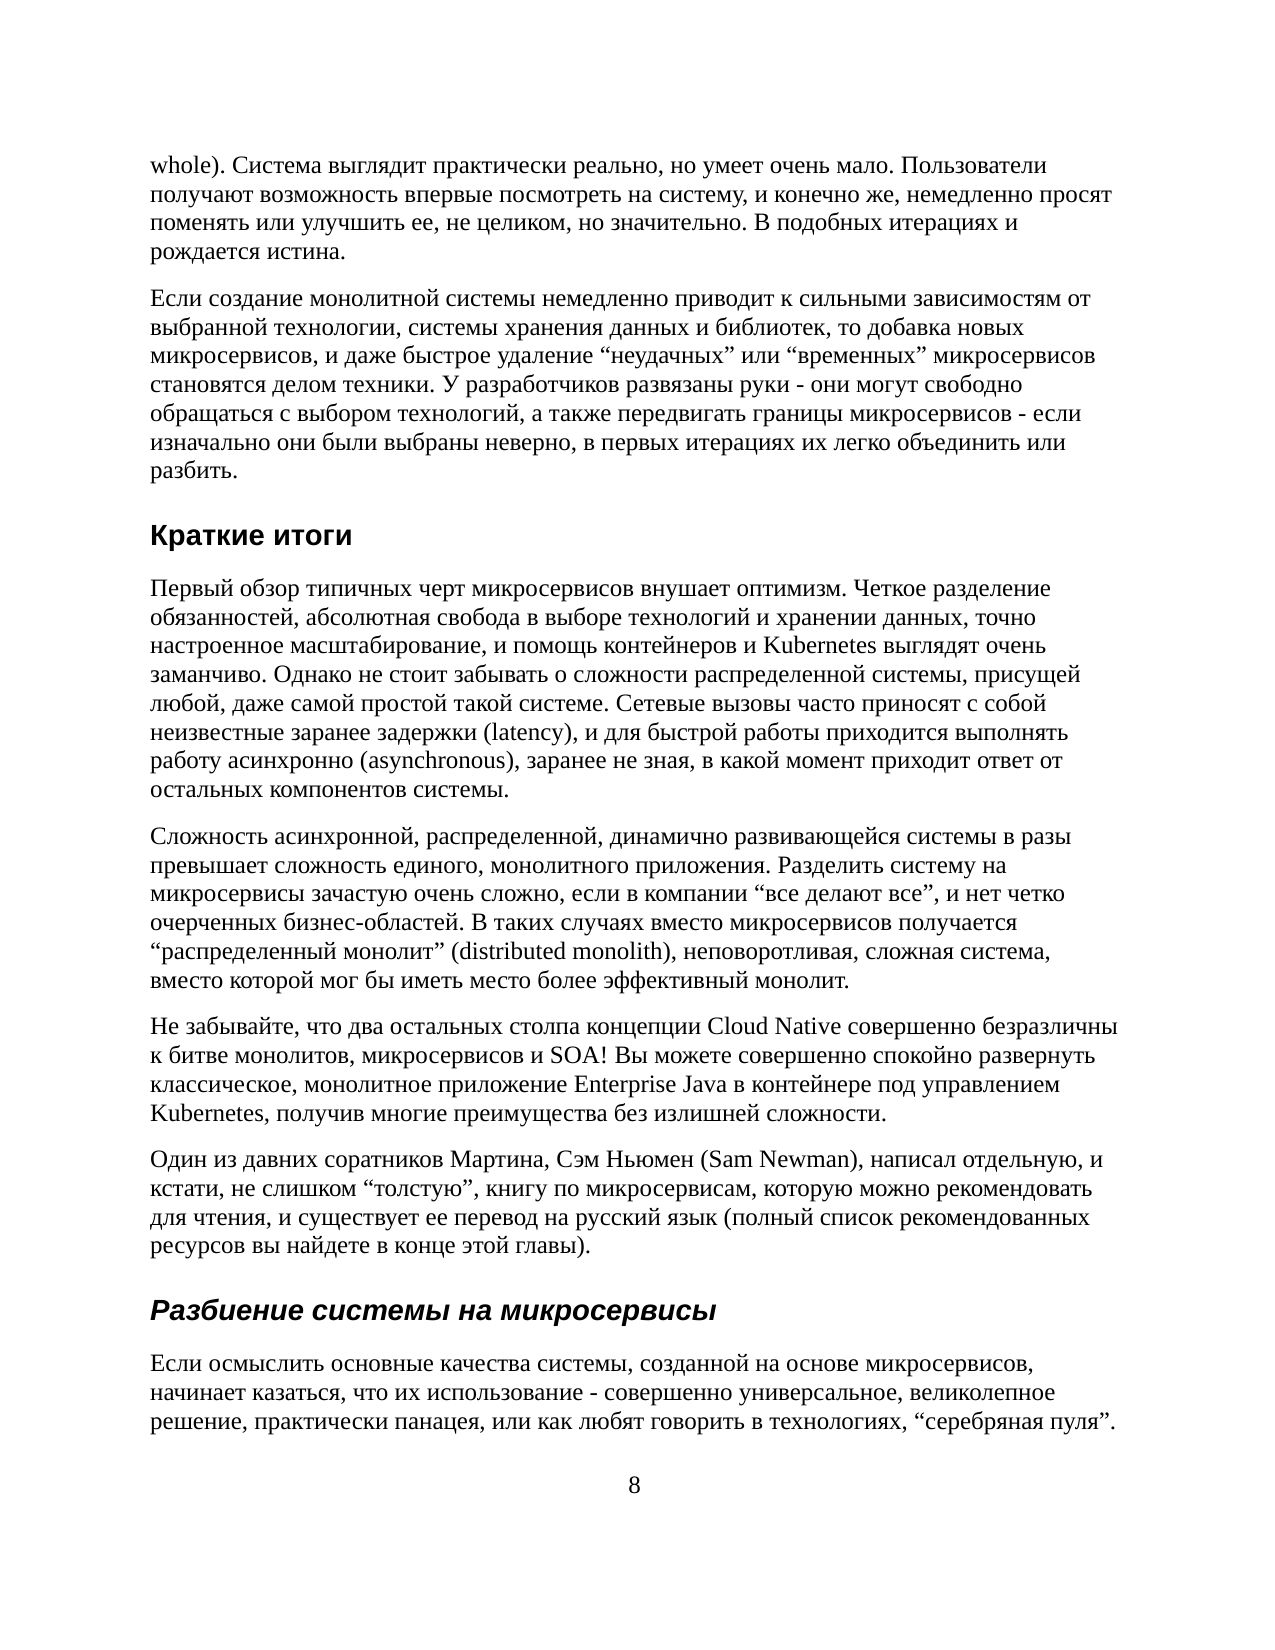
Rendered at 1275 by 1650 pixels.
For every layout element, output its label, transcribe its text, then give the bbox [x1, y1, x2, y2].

text Не забывайте, что два остальных столпа концепции Cloud Native совершенно безразличны к битве монолитов, микросервисов и SOA! Вы можете совершенно спокойно развернуть классическое, монолитное приложение Enterprise Java в контейнере под управлением Kubernetes, получив многие преимущества без излишней сложности. [150, 1011, 1125, 1126]
text Если осмыслить основные качества системы, созданной на основе микросервисов, начинает казаться, что их использование - совершенно универсальное, великолепное решение, практически панацея, или как любят говорить в технологиях, “серебряная пуля”. [150, 1348, 1125, 1434]
subtitle Краткие итоги [150, 518, 1125, 552]
text Если создание монолитной системы немедленно приводит к сильными зависимостям от выбранной технологии, системы хранения данных и библиотек, то добавка новых микросервисов, и даже быстрое удаление “неудачных” или “временных” микросервисов становятся делом техники. У разработчиков развязаны руки - они могут свободно обращаться с выбором технологий, а также передвигать границы микросервисов - если изначально они были выбраны неверно, в первых итерациях их легко объединить или разбить. [150, 283, 1125, 484]
text Сложность асинхронной, распределенной, динамично развивающейся системы в разы превышает сложность единого, монолитного приложения. Разделить систему на микросервисы зачастую очень сложно, если в компании “все делают все”, и нет четко очерченных бизнес-областей. В таких случаях вместо микросервисов получается “распределенный монолит” (distributed monolith), неповоротливая, сложная система, вместо которой мог бы иметь место более эффективный монолит. [150, 821, 1125, 993]
text whole). Система выглядит практически реально, но умеет очень мало. Пользователи получают возможность впервые посмотреть на систему, и конечно же, немедленно просят поменять или улучшить ее, не целиком, но значительно. В подобных итерациях и рождается истина. [150, 150, 1125, 265]
text Первый обзор типичных черт микросервисов внушает оптимизм. Четкое разделение обязанностей, абсолютная свобода в выборе технологий и хранении данных, точно настроенное масштабирование, и помощь контейнеров и Kubernetes выглядят очень заманчиво. Однако не стоит забывать о сложности распределенной системы, присущей любой, даже самой простой такой системе. Сетевые вызовы часто приносят с собой неизвестные заранее задержки (latency), и для быстрой работы приходится выполнять работу асинхронно (asynchronous), заранее не зная, в какой момент приходит ответ от остальных компонентов системы. [150, 573, 1125, 803]
text Один из давних соратников Мартина, Сэм Ньюмен (Sam Newman), написал отдельную, и кстати, не слишком “толстую”, книгу по микросервисам, которую можно рекомендовать для чтения, и существует ее перевод на русский язык (полный список рекомендованных ресурсов вы найдете в конце этой главы). [150, 1144, 1125, 1259]
subtitle Разбиение системы на микросервисы [150, 1293, 1125, 1327]
